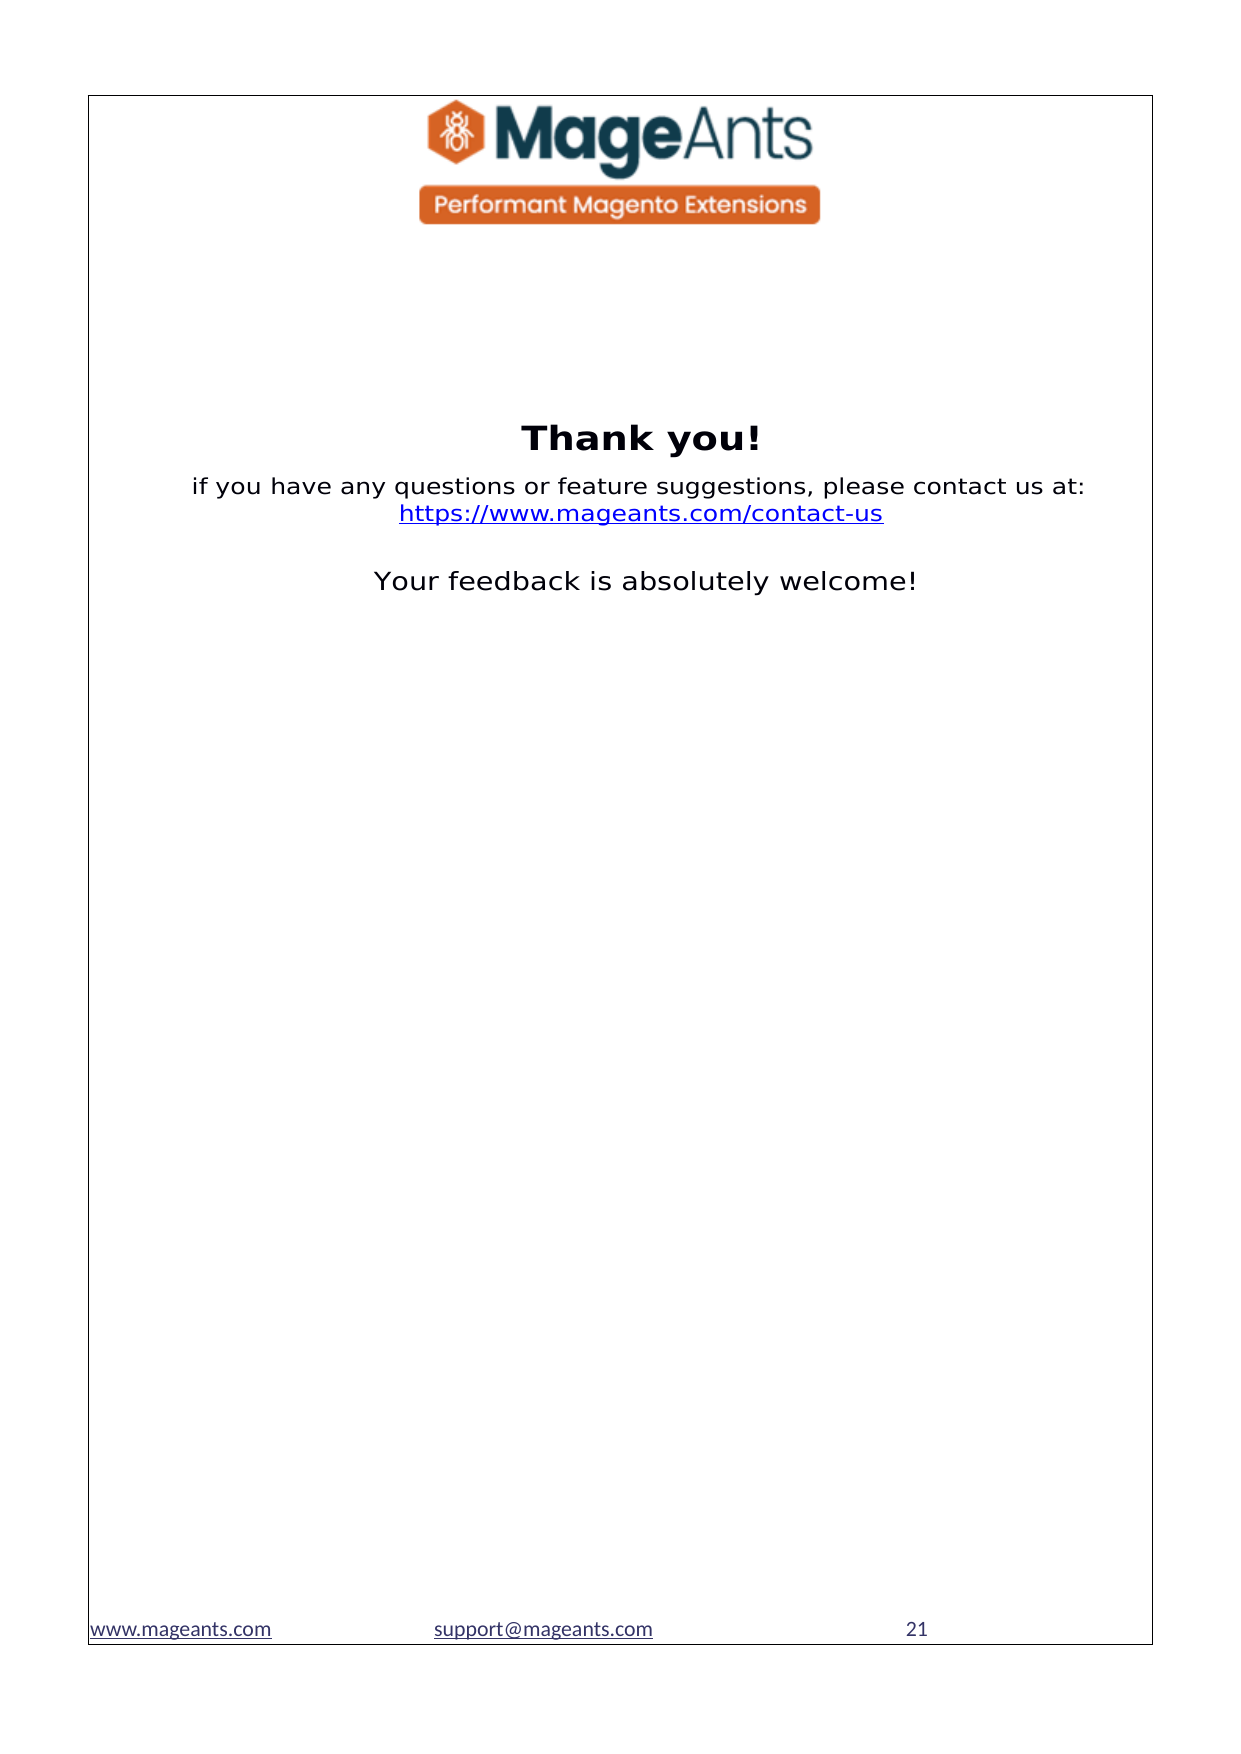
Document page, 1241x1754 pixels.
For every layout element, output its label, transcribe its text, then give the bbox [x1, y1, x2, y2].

text if you have any questions or feature suggestions, please contact us at: https://www.mageants.com/contact-us [89, 474, 1150, 527]
picture [415, 97, 825, 226]
text Your feedback is absolutely welcome! [319, 567, 973, 597]
text [0, 474, 88, 527]
text Thank you! [134, 419, 1150, 458]
